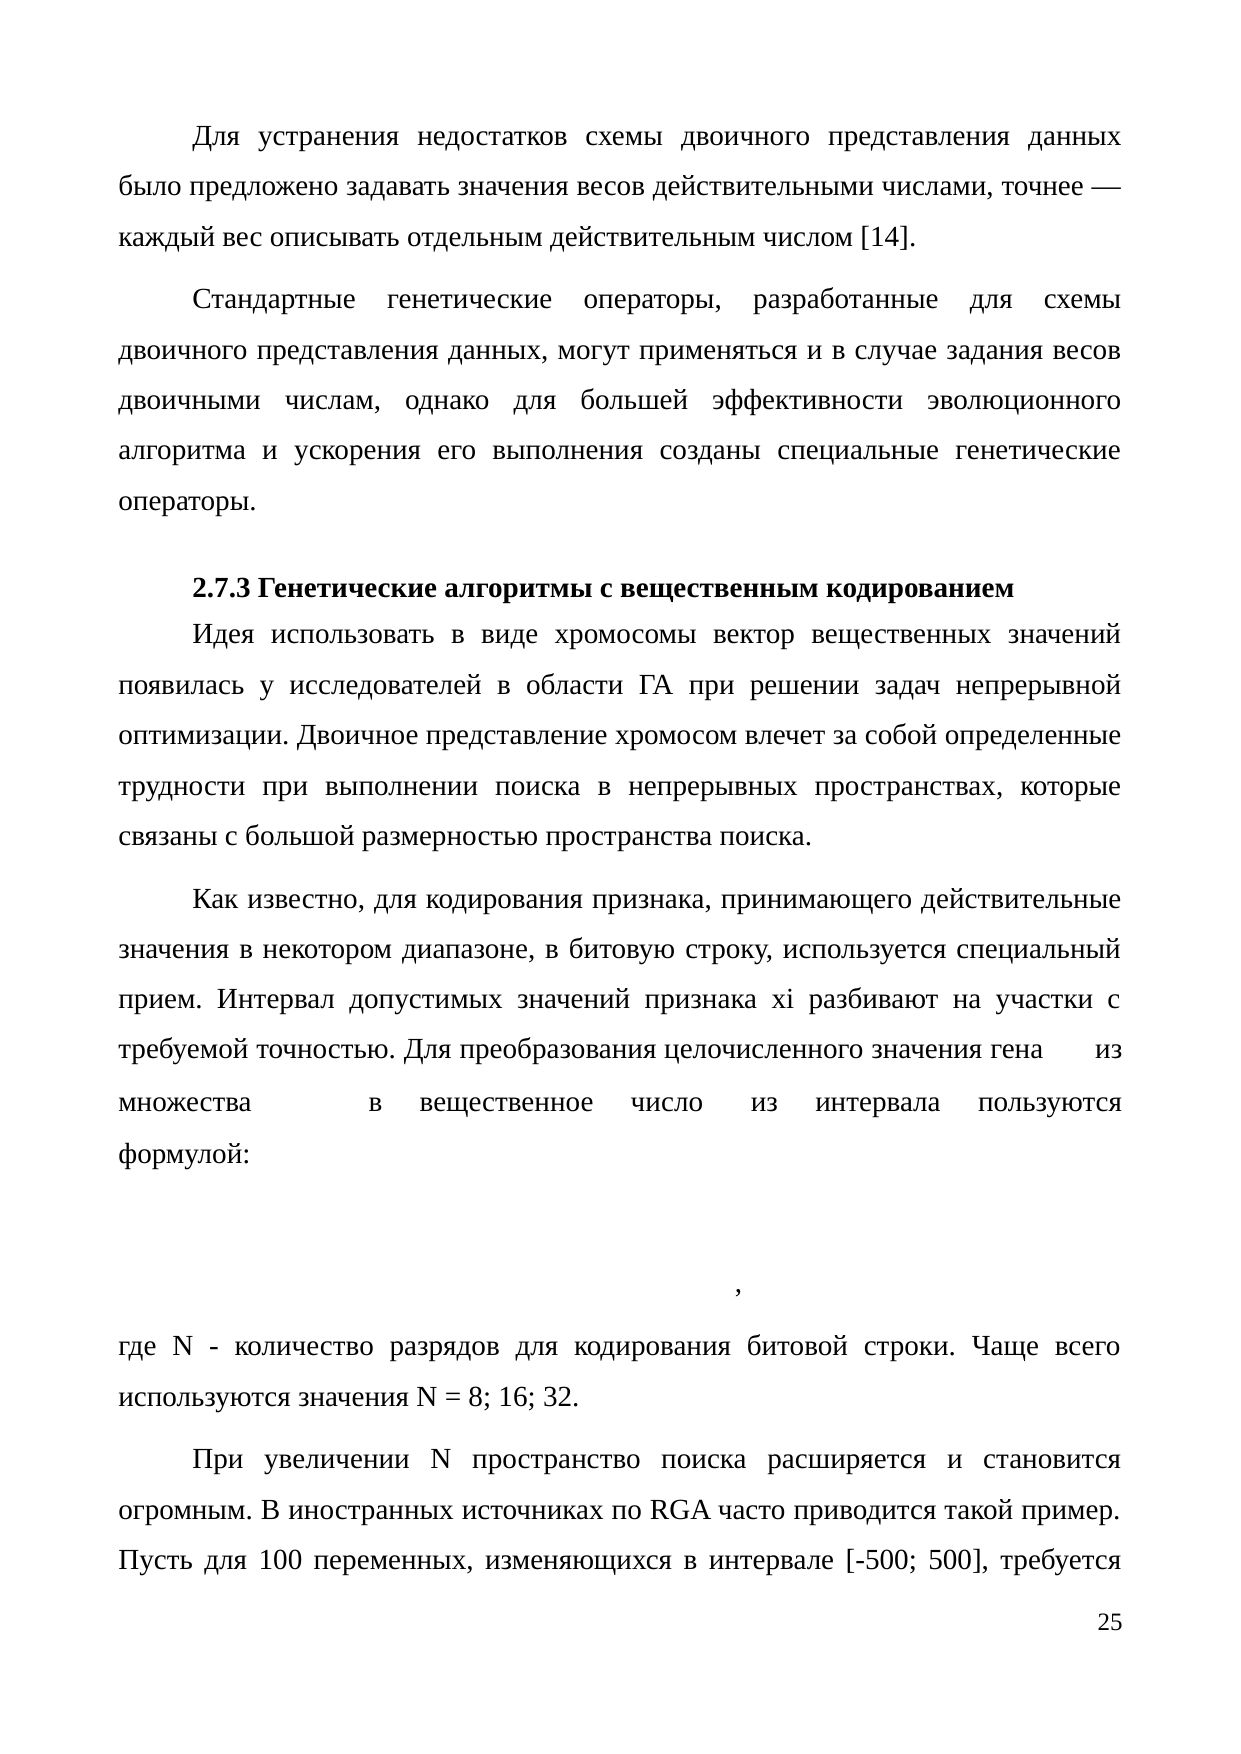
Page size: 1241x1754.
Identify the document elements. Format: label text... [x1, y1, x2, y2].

text Идея использовать в виде хромосомы вектор вещественных значений появилась у исследователей в области ГА при решении задач непрерывной оптимизации. Двоичное представление хромосом влечет за собой определенные трудности при выполнении поиска в непрерывных пространствах, которые связаны с большой размерностью пространства поиска. [118, 617, 1122, 851]
text Как известно, для кодирования признака, принимающего действительные значения в некотором диапазоне, в битовую строку, используется специальный прием. Интервал допустимых значений признака xi разбивают на участки с требуемой точностью. Для преобразования целочисленного значения гена из множества в вещественное число из интервала пользуются формулой: [118, 881, 1122, 1170]
text При увеличении N пространство поиска расширяется и становится огромным. В иностранных источниках по RGA часто приводится такой пример. Пусть для 100 переменных, изменяющихся в интервале [-500; 500], требуется [118, 1441, 1122, 1576]
text Стандартные генетические операторы, разработанные для схемы двоичного представления данных, могут применяться и в случае задания весов двоичными числам, однако для большей эффективности эволюционного алгоритма и ускорения его выполнения созданы специальные генетические операторы. [118, 282, 1122, 516]
text где N - количество разрядов для кодирования битовой строки. Чаще всего используются значения N = 8; 16; 32. [118, 1328, 1122, 1412]
text Для устранения недостатков схемы двоичного представления данных было предложено задавать значения весов действительными числами, точнее — каждый вес описывать отдельным действительным числом [14]. [118, 118, 1122, 252]
subtitle 2.7.3 Генетические алгоритмы с вещественным кодированием [118, 571, 1122, 604]
text , [118, 1199, 1122, 1299]
